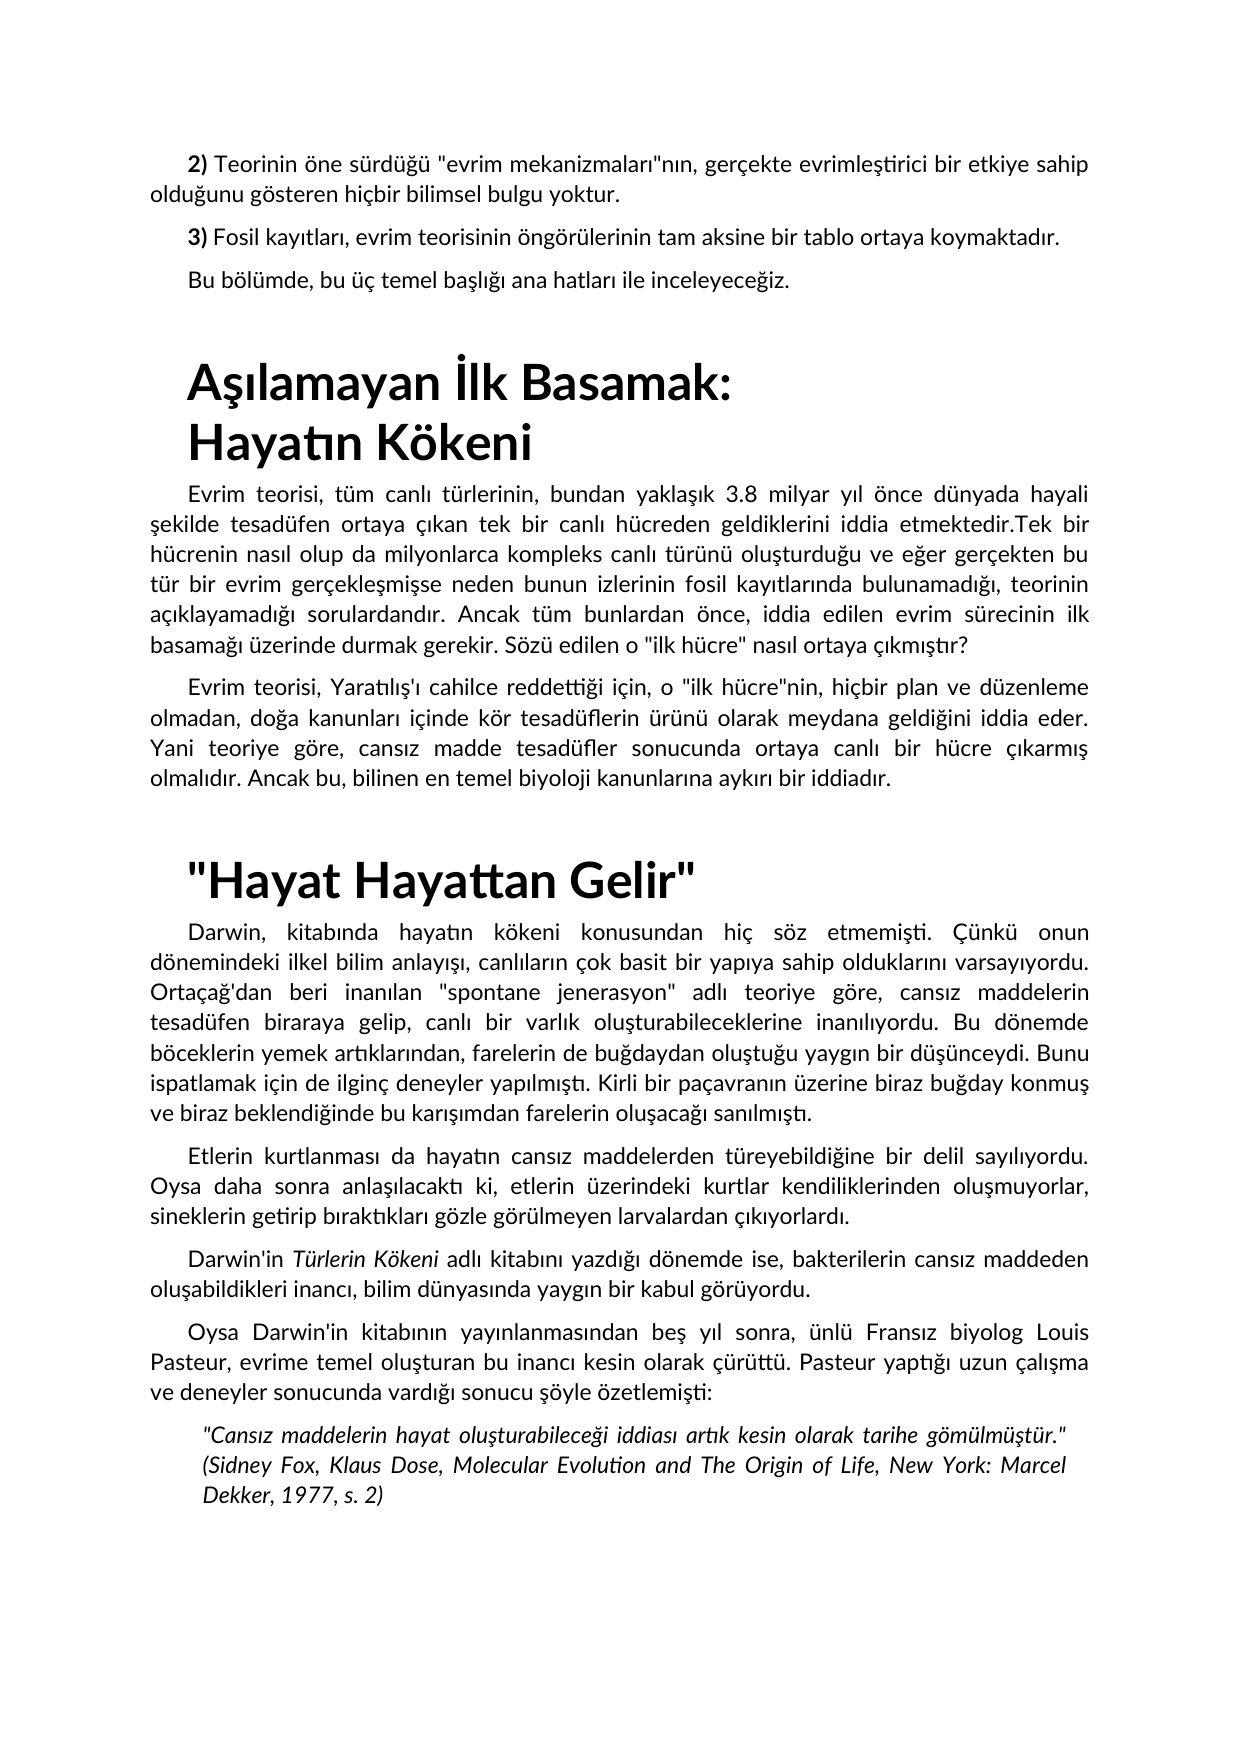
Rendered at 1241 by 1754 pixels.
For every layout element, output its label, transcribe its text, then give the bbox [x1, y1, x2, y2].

text Evrim teorisi, Yaratılış'ı cahilce reddettiği için, o "ilk hücre"nin, hiçbir plan ve düzenleme olmadan, doğa kanunları içinde kör tesadüflerin ürünü olarak meydana geldiğini iddia eder. Yani teoriye göre, cansız madde tesadüfler sonucunda ortaya canlı bir hücre çıkarmış olmalıdır. Ancak bu, bilinen en temel biyoloji kanunlarına aykırı bir iddiadır. [150, 673, 1090, 791]
text Evrim teorisi, tüm canlı türlerinin, bundan yaklaşık 3.8 milyar yıl önce dünyada hayali şekilde tesadüfen ortaya çıkan tek bir canlı hücreden geldiklerini iddia etmektedir.Tek bir hücrenin nasıl olup da milyonlarca kompleks canlı türünü oluşturduğu ve eğer gerçekten bu tür bir evrim gerçekleşmişse neden bunun izlerinin fosil kayıtlarında bulunamadığı, teorinin açıklayamadığı sorulardandır. Ancak tüm bunlardan önce, iddia edilen evrim sürecinin ilk basamağı üzerinde durmak gerekir. Sözü edilen o "ilk hücre" nasıl ortaya çıkmıştır? [150, 479, 1090, 658]
text Oysa Darwin'in kitabının yayınlanmasından beş yıl sonra, ünlü Fransız biyolog Louis Pasteur, evrime temel oluşturan bu inancı kesin olarak çürüttü. Pasteur yaptığı uzun çalışma ve deneyler sonucunda vardığı sonucu şöyle özetlemişti: [150, 1317, 1090, 1405]
text Darwin, kitabında hayatın kökeni konusundan hiç söz etmemişti. Çünkü onun dönemindeki ilkel bilim anlayışı, canlıların çok basit bir yapıya sahip olduklarını varsayıyordu. Ortaçağ'dan beri inanılan "spontane jenerasyon" adlı teoriye göre, cansız maddelerin tesadüfen biraraya gelip, canlı bir varlık oluşturabileceklerine inanılıyordu. Bu dönemde böceklerin yemek artıklarından, farelerin de buğdaydan oluştuğu yaygın bir düşünceydi. Bunu ispatlamak için de ilginç deneyler yapılmıştı. Kirli bir paçavranın üzerine biraz buğday konmuş ve biraz beklendiğinde bu karışımdan farelerin oluşacağı sanılmıştı. [150, 917, 1090, 1126]
text Etlerin kurtlanması da hayatın cansız maddelerden türeyebildiğine bir delil sayılıyordu. Oysa daha sonra anlaşılacaktı ki, etlerin üzerindeki kurtlar kendiliklerinden oluşmuyorlar, sineklerin getirip bıraktıkları gözle görülmeyen larvalardan çıkıyorlardı. [150, 1141, 1090, 1229]
subtitle Aşılamayan İlk Basamak: Hayatın Kökeni [187, 351, 1090, 471]
text 2) Teorinin öne sürdüğü "evrim mekanizmaları"nın, gerçekte evrimleştirici bir etkiye sahip olduğunu gösteren hiçbir bilimsel bulgu yoktur. [150, 150, 1090, 208]
subtitle "Hayat Hayattan Gelir" [187, 849, 1090, 909]
text "Cansız maddelerin hayat oluşturabileceği iddiası artık kesin olarak tarihe gömülmüştür." (Sidney Fox, Klaus Dose, Molecular Evolution and The Origin of Life, New York: Marcel Dekker, 1977, s. 2) [202, 1421, 1068, 1508]
text Bu bölümde, bu üç temel başlığı ana hatları ile inceleyeceğiz. [150, 266, 1090, 293]
text 3) Fosil kayıtları, evrim teorisinin öngörülerinin tam aksine bir tablo ortaya koymaktadır. [150, 223, 1090, 250]
text Darwin'in Türlerin Kökeni adlı kitabını yazdığı dönemde ise, bakterilerin cansız maddeden oluşabildikleri inancı, bilim dünyasında yaygın bir kabul görüyordu. [150, 1244, 1090, 1302]
